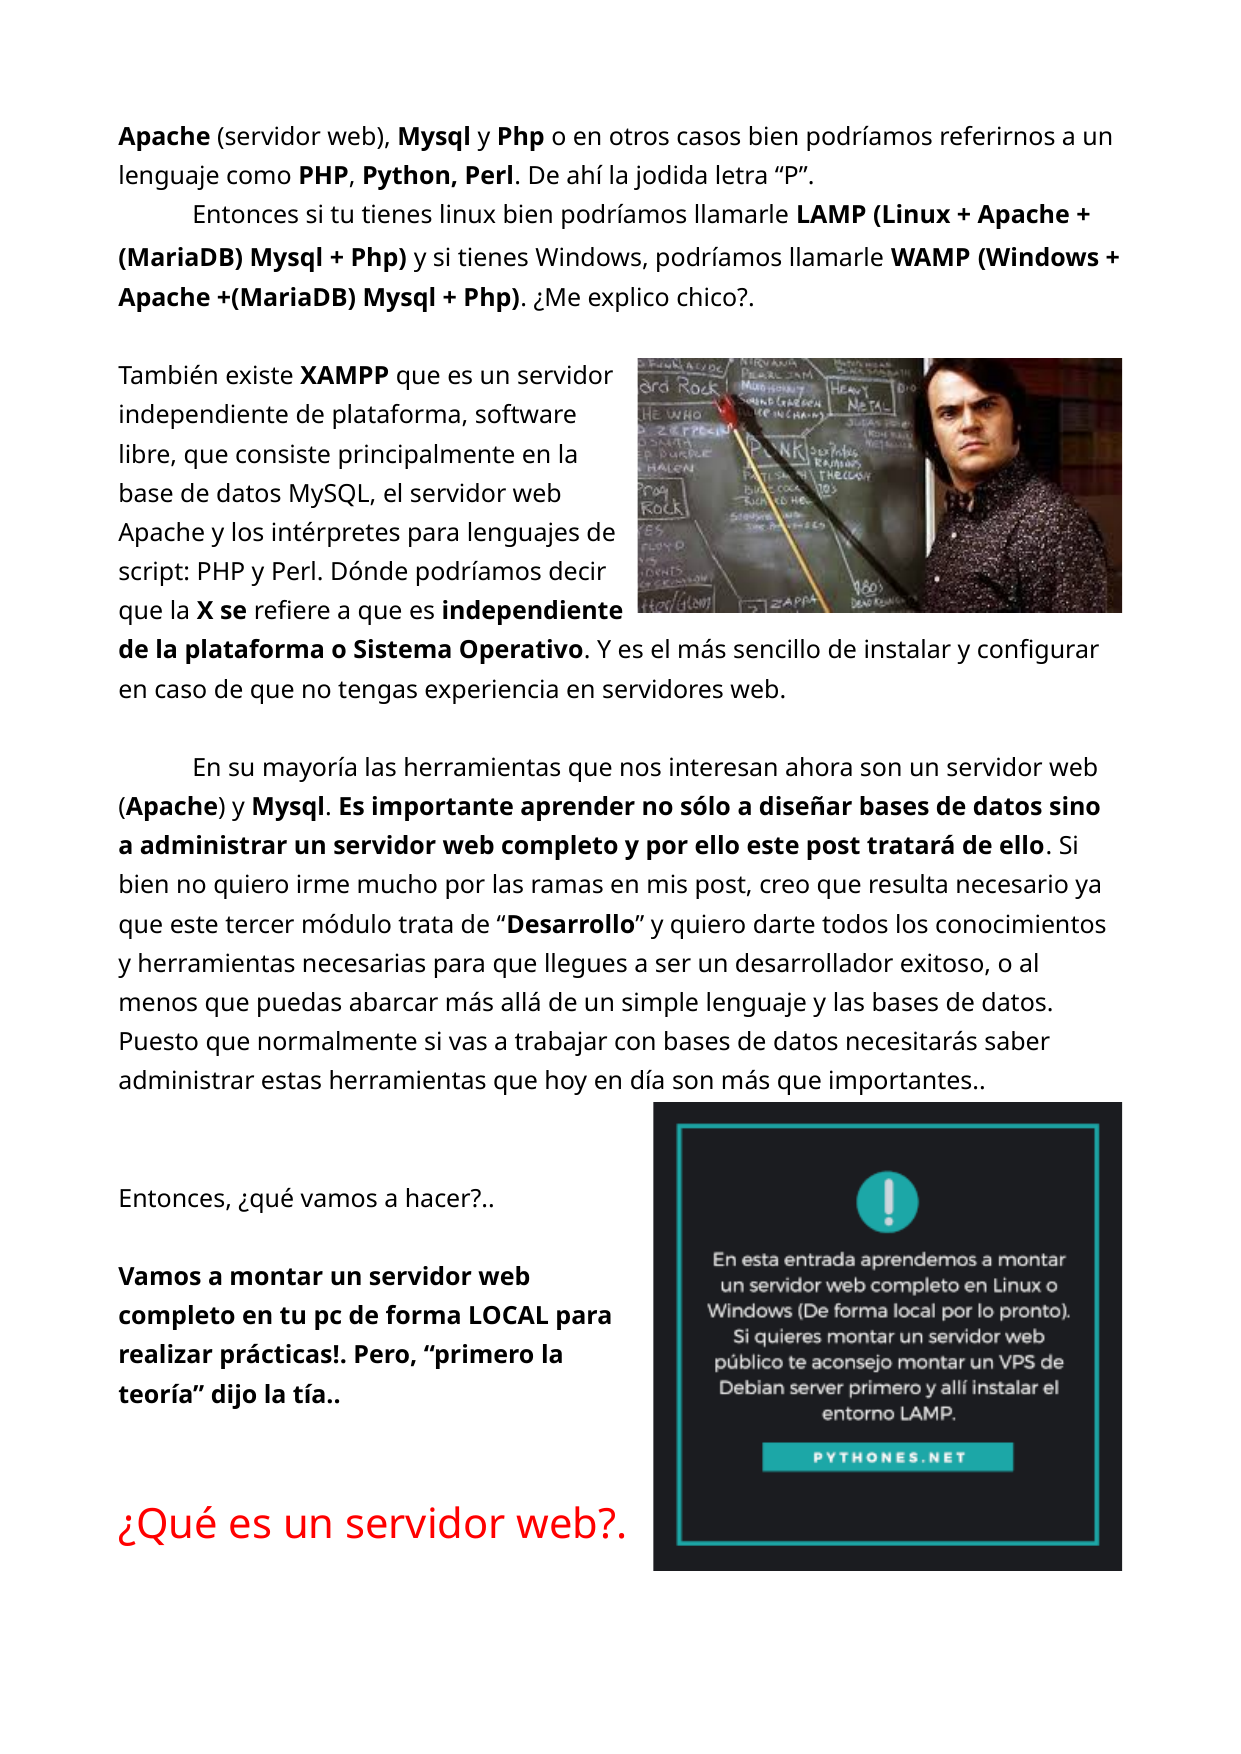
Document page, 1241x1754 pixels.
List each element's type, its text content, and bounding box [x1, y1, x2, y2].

subtitle ¿Qué es un servidor web?. [118, 1494, 653, 1551]
text Vamos a montar un servidor web completo en tu pc de forma LOCAL para realizar prácticas!. Pero, “primero la teoría” dijo la tía.. [118, 1259, 653, 1410]
text Entonces si tu tienes linux bien podríamos llamarle LAMP (Linux + Apache + (MariaDB) Mysql + Php) y si tienes Windows, podríamos llamarle WAMP (Windows + Apache +(MariaDB) Mysql + Php). ¿Me explico chico?. [118, 196, 1122, 314]
text En su mayoría las herramientas que nos interesan ahora son un servidor web (Apache) y Mysql. Es importante aprender no sólo a diseñar bases de datos sino a administrar un servidor web completo y por ello este post tratará de ello. Si bien no quiero irme mucho por las ramas en mis post, creo que resulta necesario ya que este tercer módulo trata de “Desarrollo” y quiero darte todos los conocimientos y herramientas necesarias para que llegues a ser un desarrollador exitoso, o al menos que puedas abarcar más allá de un simple lenguaje y las bases de datos. Puesto que normalmente si vas a trabajar con bases de datos necesitarás saber administrar estas herramientas que hoy en día son más que importantes.. [118, 750, 1122, 1097]
picture [637, 358, 1123, 613]
text Entonces, ¿qué vamos a hacer?.. [118, 1181, 653, 1214]
picture [653, 1102, 1123, 1571]
text Apache (servidor web), Mysql y Php o en otros casos bien podríamos referirnos a un lenguaje como PHP, Python, Perl. De ahí la jodida letra “P”. [118, 118, 1122, 191]
text También existe XAMPP que es un servidor independiente de plataforma, software libre, que consiste principalmente en la base de datos MySQL, el servidor web Apache y los intérpretes para lenguajes de script: PHP y Perl. Dónde podríamos decir que la X se refiere a que es independiente de la plataforma o Sistema Operativo. Y es el más sencillo de instalar y configurar en caso de que no tengas experiencia en servidores web. [118, 358, 1122, 705]
